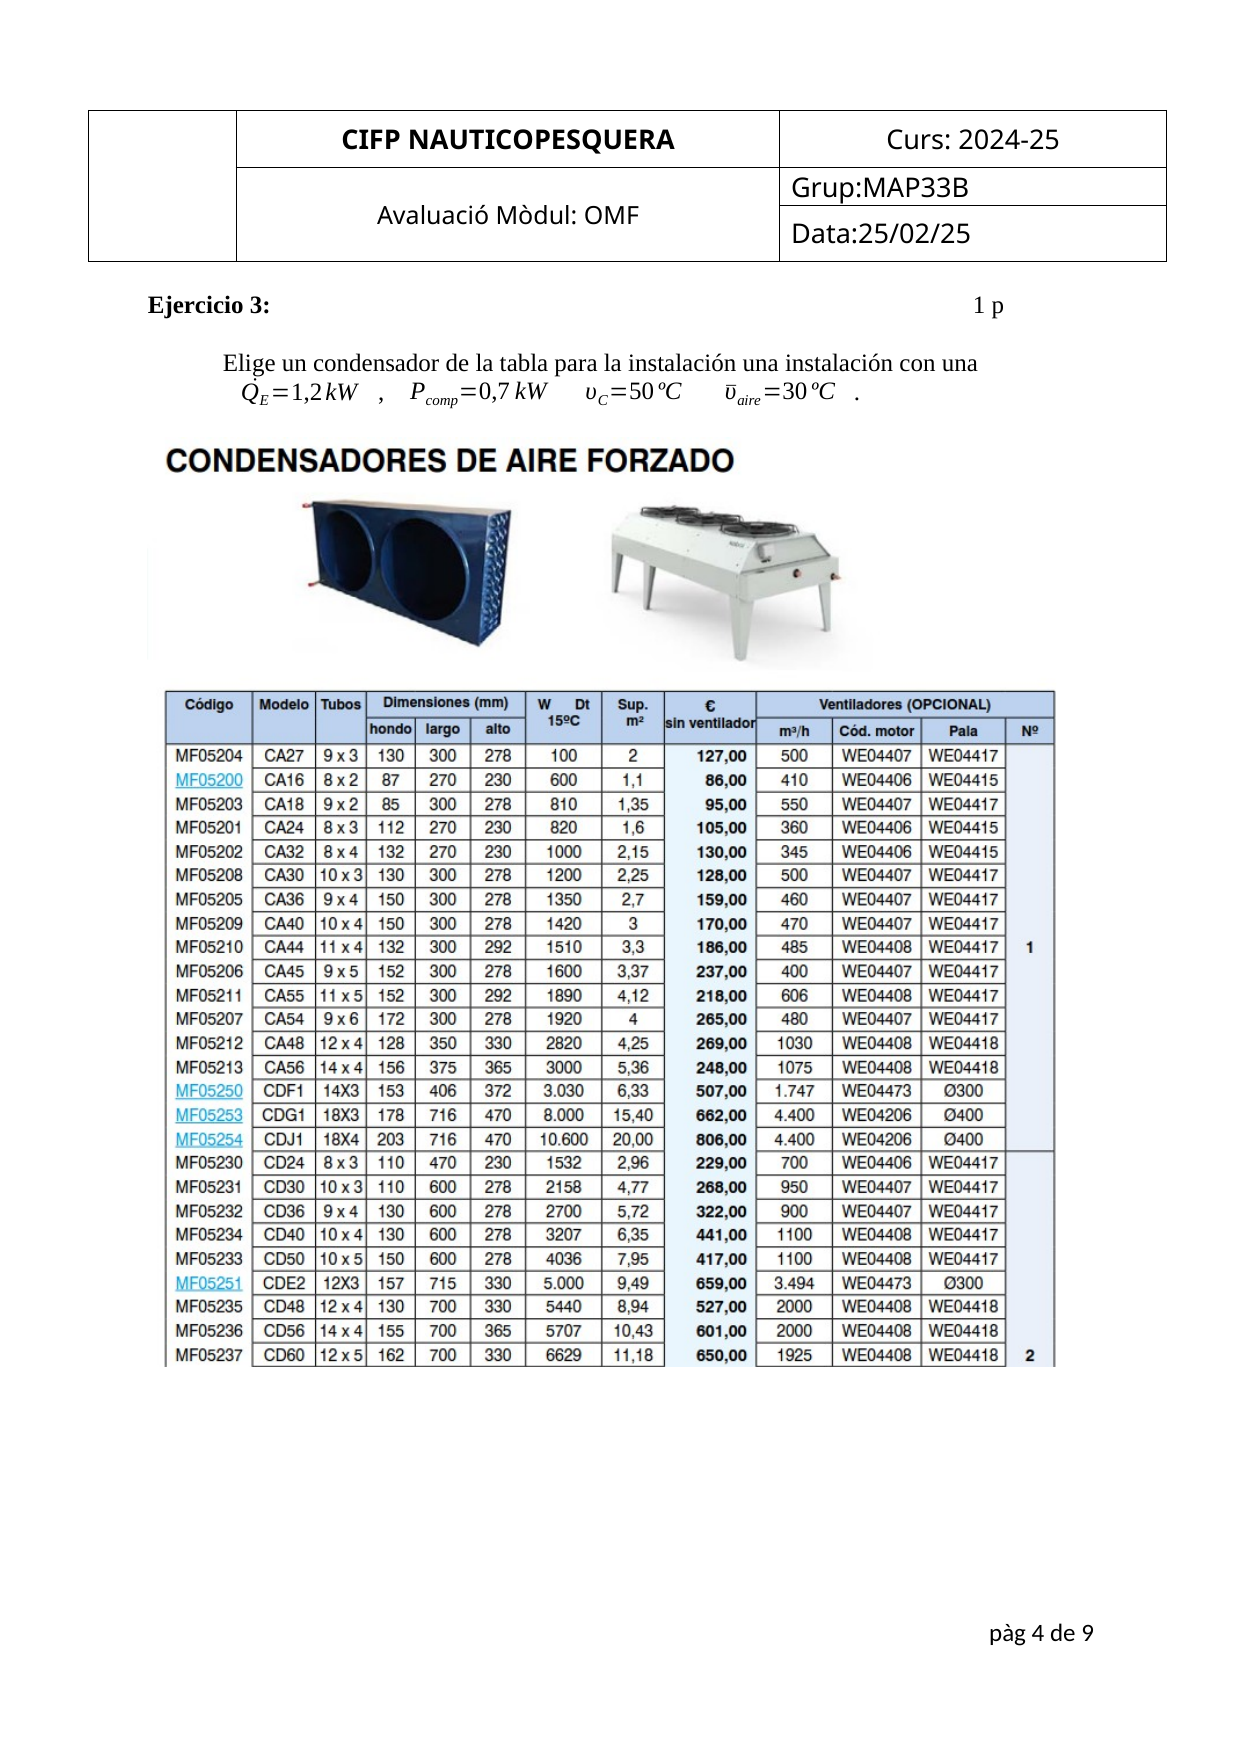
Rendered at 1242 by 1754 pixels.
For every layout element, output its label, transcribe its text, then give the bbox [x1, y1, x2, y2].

text Ejercicio 3: 1 p [148, 290, 1094, 319]
list Elige un condensador de la tabla para la instalación una instalación con una , . [185, 348, 1094, 409]
picture [147, 437, 1094, 1367]
